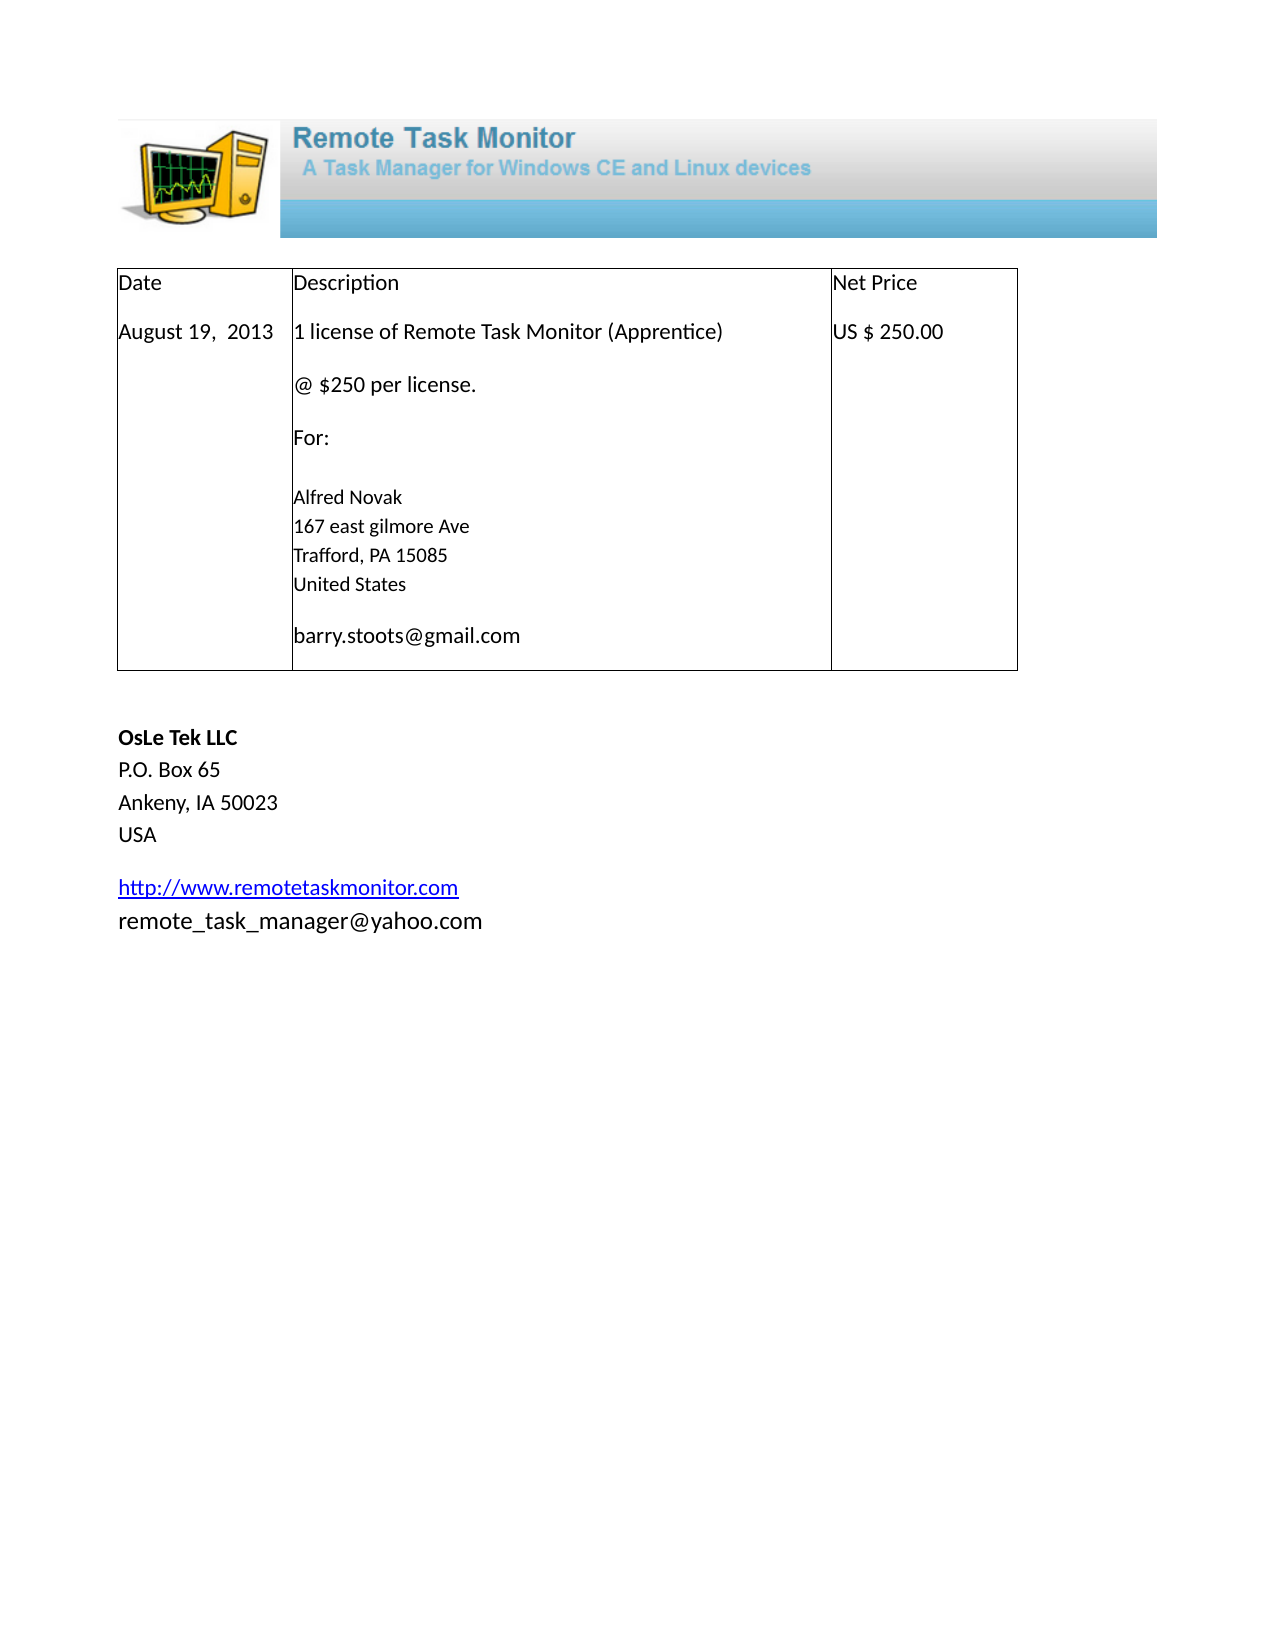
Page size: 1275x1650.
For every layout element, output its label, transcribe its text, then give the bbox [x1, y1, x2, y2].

table_cell US $ 250.00 [832, 317, 1017, 670]
picture [118, 118, 1157, 238]
table_header Date [118, 269, 292, 317]
table_cell 1 license of Remote Task Monitor (Apprentice) @ $250 per license. For: Alfred Novak 167 east gilmore Ave Trafford, PA 15085 United States barry.stoots@gmail.com [293, 317, 831, 670]
text OsLe Tek LLC P.O. Box 65 Ankeny, IA 50023 USA [118, 723, 1157, 848]
table_header Description [293, 269, 831, 317]
text http://www.remotetaskmonitor.com remote_task_manager@yahoo.com [118, 873, 1157, 936]
table_header Net Price [832, 269, 1017, 317]
table_cell August 19, 2013 [118, 317, 292, 670]
